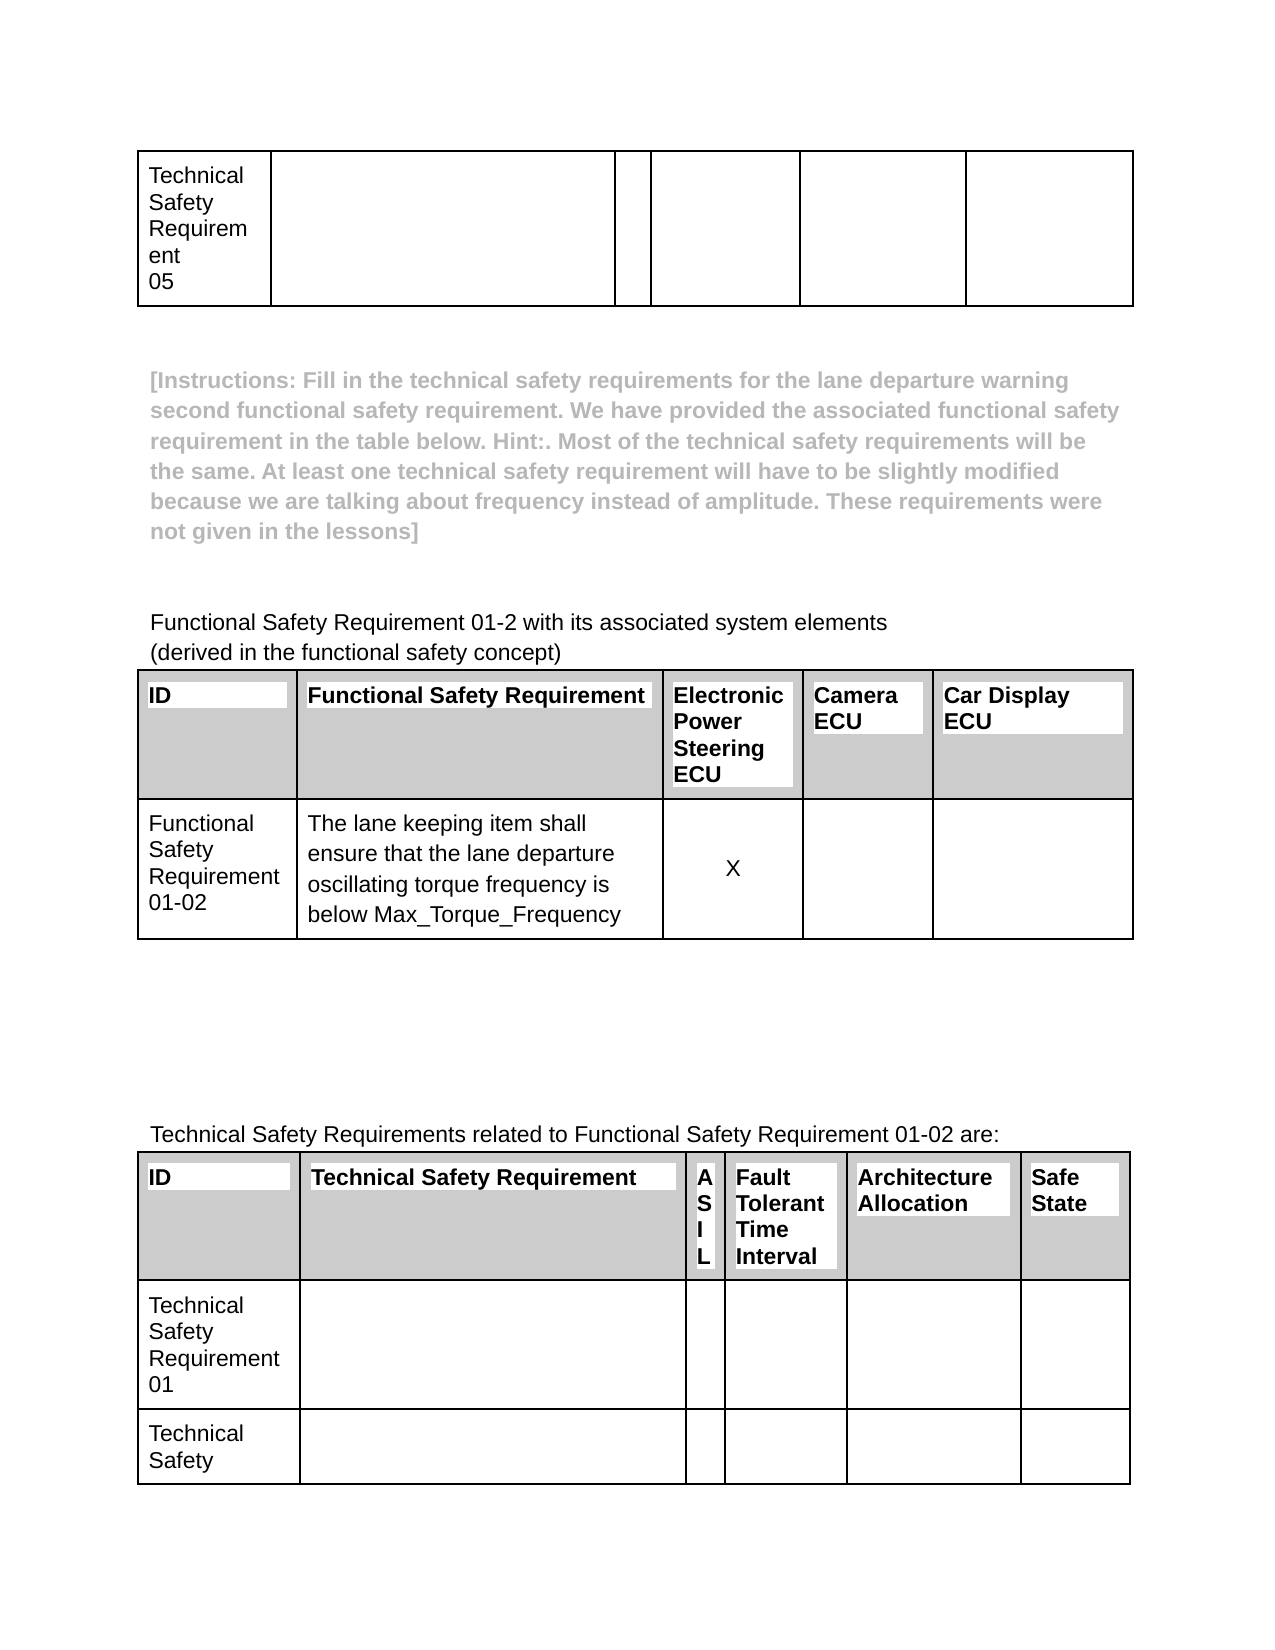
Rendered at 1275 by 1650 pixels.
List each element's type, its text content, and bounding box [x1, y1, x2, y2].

table_header Camera ECU [804, 671, 932, 798]
table_header ID [139, 671, 296, 798]
text (derived in the functional safety concept) [150, 639, 1125, 665]
table_cell Technical Safety Requirement 01 [139, 1281, 299, 1408]
table_header Technical Safety Requirement [301, 1153, 685, 1279]
table_cell Technical Safety [139, 1410, 299, 1483]
table_cell [1022, 1281, 1129, 1408]
table_cell [804, 800, 932, 937]
table_cell The lane keeping item shall ensure that the lane departure oscillating torque frequency is below Max_Torque_Frequency [298, 800, 662, 937]
table_header Architecture Allocation [848, 1153, 1020, 1279]
table_cell [616, 152, 650, 305]
text Technical Safety Requirements related to Functional Safety Requirement 01-02 are: [150, 1121, 1125, 1147]
table_cell [848, 1281, 1020, 1408]
table_header Fault Tolerant Time Interval [726, 1153, 846, 1279]
table_cell [687, 1281, 724, 1408]
table_cell [726, 1410, 846, 1483]
table_cell [272, 152, 614, 305]
table_cell [967, 152, 1132, 305]
table_cell Technical Safety Requirement 05 [139, 152, 270, 305]
table_header Electronic Power Steering ECU [664, 671, 802, 798]
table_cell [801, 152, 965, 305]
table_cell [848, 1410, 1020, 1483]
table_cell [301, 1410, 685, 1483]
table_header ASIL [687, 1153, 724, 1279]
table_cell [726, 1281, 846, 1408]
text Functional Safety Requirement 01-2 with its associated system elements [150, 609, 1125, 635]
table_cell [1022, 1410, 1129, 1483]
table_cell X [664, 800, 802, 937]
table_cell Functional Safety Requirement 01-02 [139, 800, 296, 937]
table_cell [934, 800, 1132, 937]
table_cell [652, 152, 799, 305]
table_header Functional Safety Requirement [298, 671, 662, 798]
table_header Safe State [1022, 1153, 1129, 1279]
table_header Car Display ECU [934, 671, 1132, 798]
table_cell [687, 1410, 724, 1483]
text [Instructions: Fill in the technical safety requirements for the lane departure warning second functional safety requirement. We have provided the associated functional safety requirement in the table below. Hint:. Most of the technical safety requirements will be the same. At least one technical safety requirement will have to be slightly modified because we are talking about frequency instead of amplitude. These requirements were not given in the lessons] [150, 367, 1125, 544]
table_header ID [139, 1153, 299, 1279]
table_cell [301, 1281, 685, 1408]
